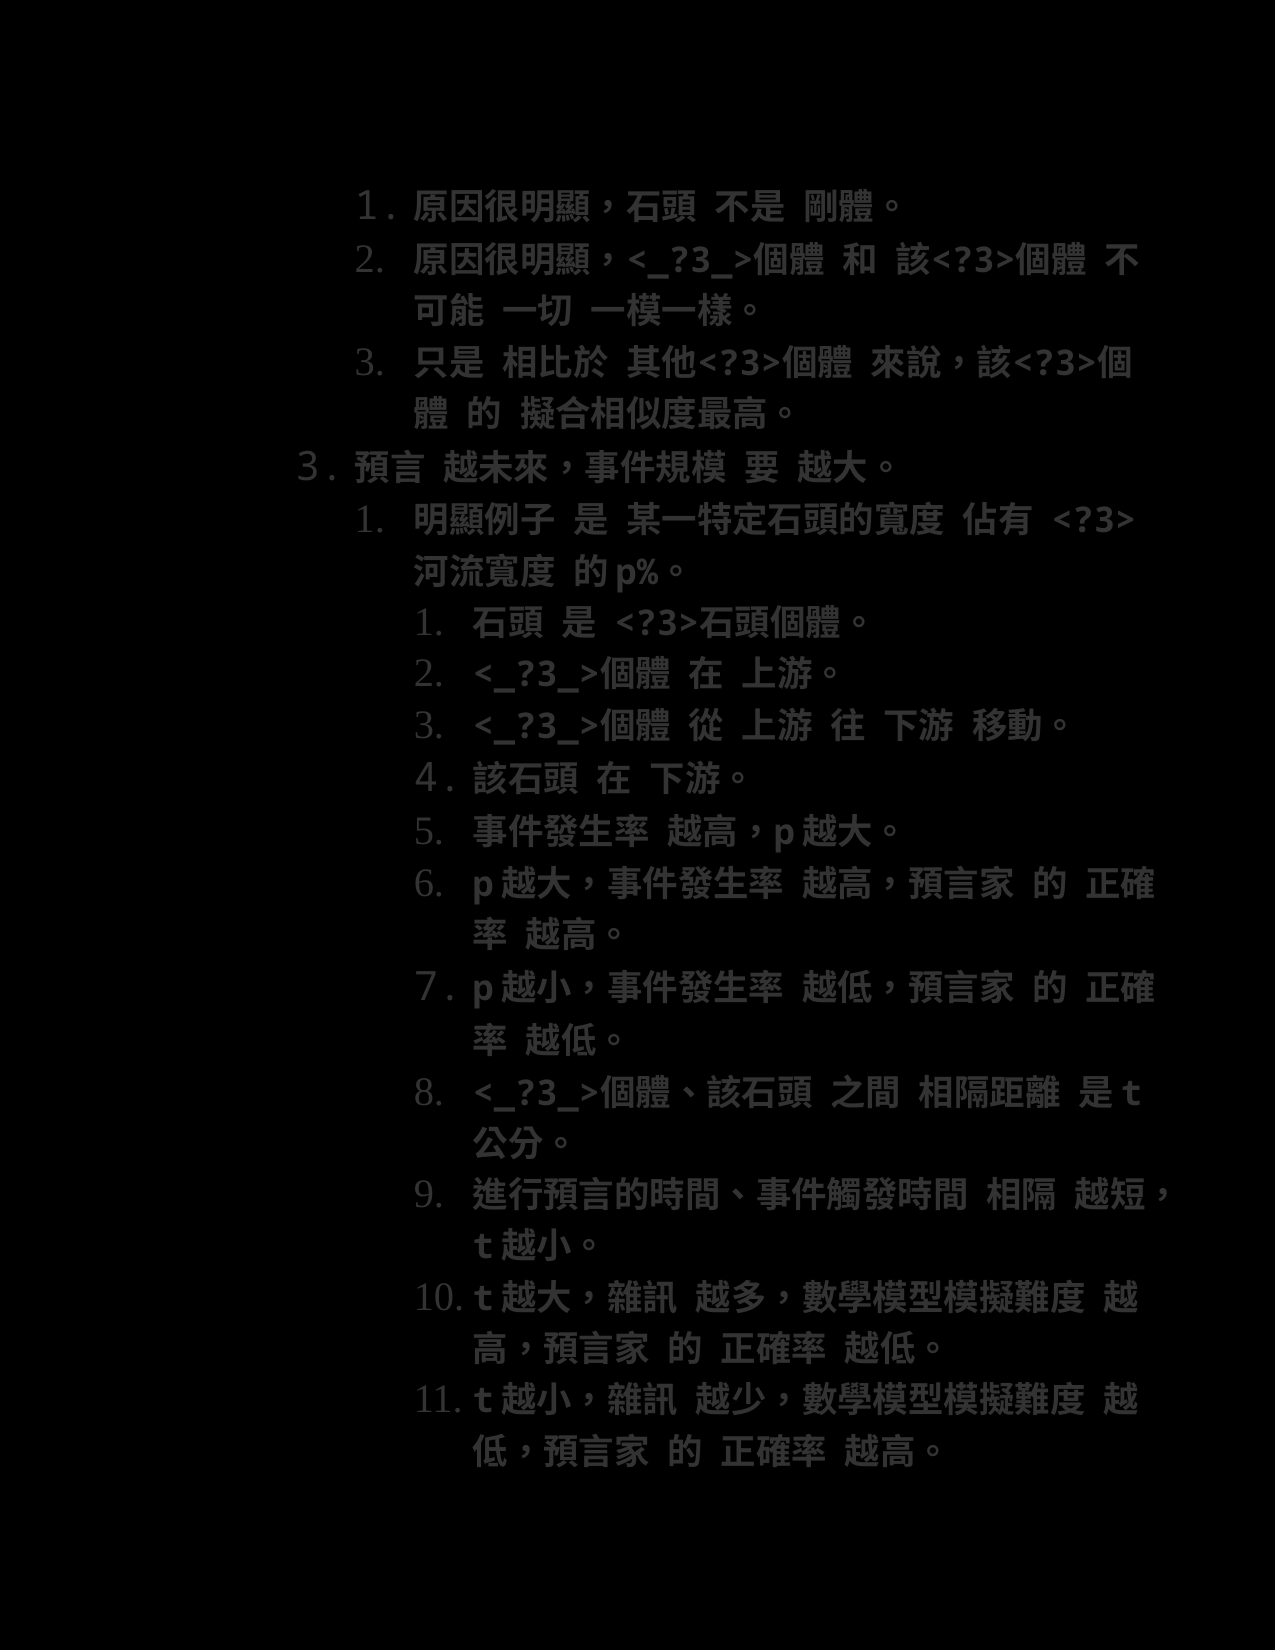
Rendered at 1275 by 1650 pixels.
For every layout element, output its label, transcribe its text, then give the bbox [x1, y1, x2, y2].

list <_?3_>個體 在 上游。 [413, 646, 1157, 697]
list 只是 相比於 其他<?3>個體 來說，該<?3>個體 的 擬合相似度最高。 [354, 334, 1157, 437]
list <_?3_>個體 從 上游 往 下游 移動。 [413, 697, 1157, 748]
list p越大，事件發生率 越高，預言家 的 正確率 越高。 [413, 855, 1157, 958]
list p越小，事件發生率 越低，預言家 的 正確率 越低。 [413, 958, 1157, 1064]
list 明顯例子 是 某一特定石頭的寬度 佔有 <?3>河流寬度 的p%。 [354, 492, 1157, 594]
list 原因很明顯，石頭 不是 剛體。 [354, 176, 1157, 231]
list 該石頭 在 下游。 [413, 748, 1157, 804]
list 原因很明顯，<_?3_>個體 和 該<?3>個體 不可能 一切 一模一樣。 [354, 231, 1157, 334]
list t越小，雜訊 越少，數學模型模擬難度 越低，預言家 的 正確率 越高。 [413, 1372, 1157, 1474]
list t越大，雜訊 越多，數學模型模擬難度 越高，預言家 的 正確率 越低。 [413, 1269, 1157, 1372]
list <_?3_>個體、該石頭 之間 相隔距離 是t公分。 [413, 1064, 1157, 1167]
list 進行預言的時間、事件觸發時間 相隔 越短，t越小。 [413, 1167, 1157, 1269]
list 預言 越未來，事件規模 要 越大。 [295, 437, 1157, 492]
list 石頭 是 <?3>石頭個體。 [413, 594, 1157, 646]
list 事件發生率 越高，p越大。 [413, 804, 1157, 855]
